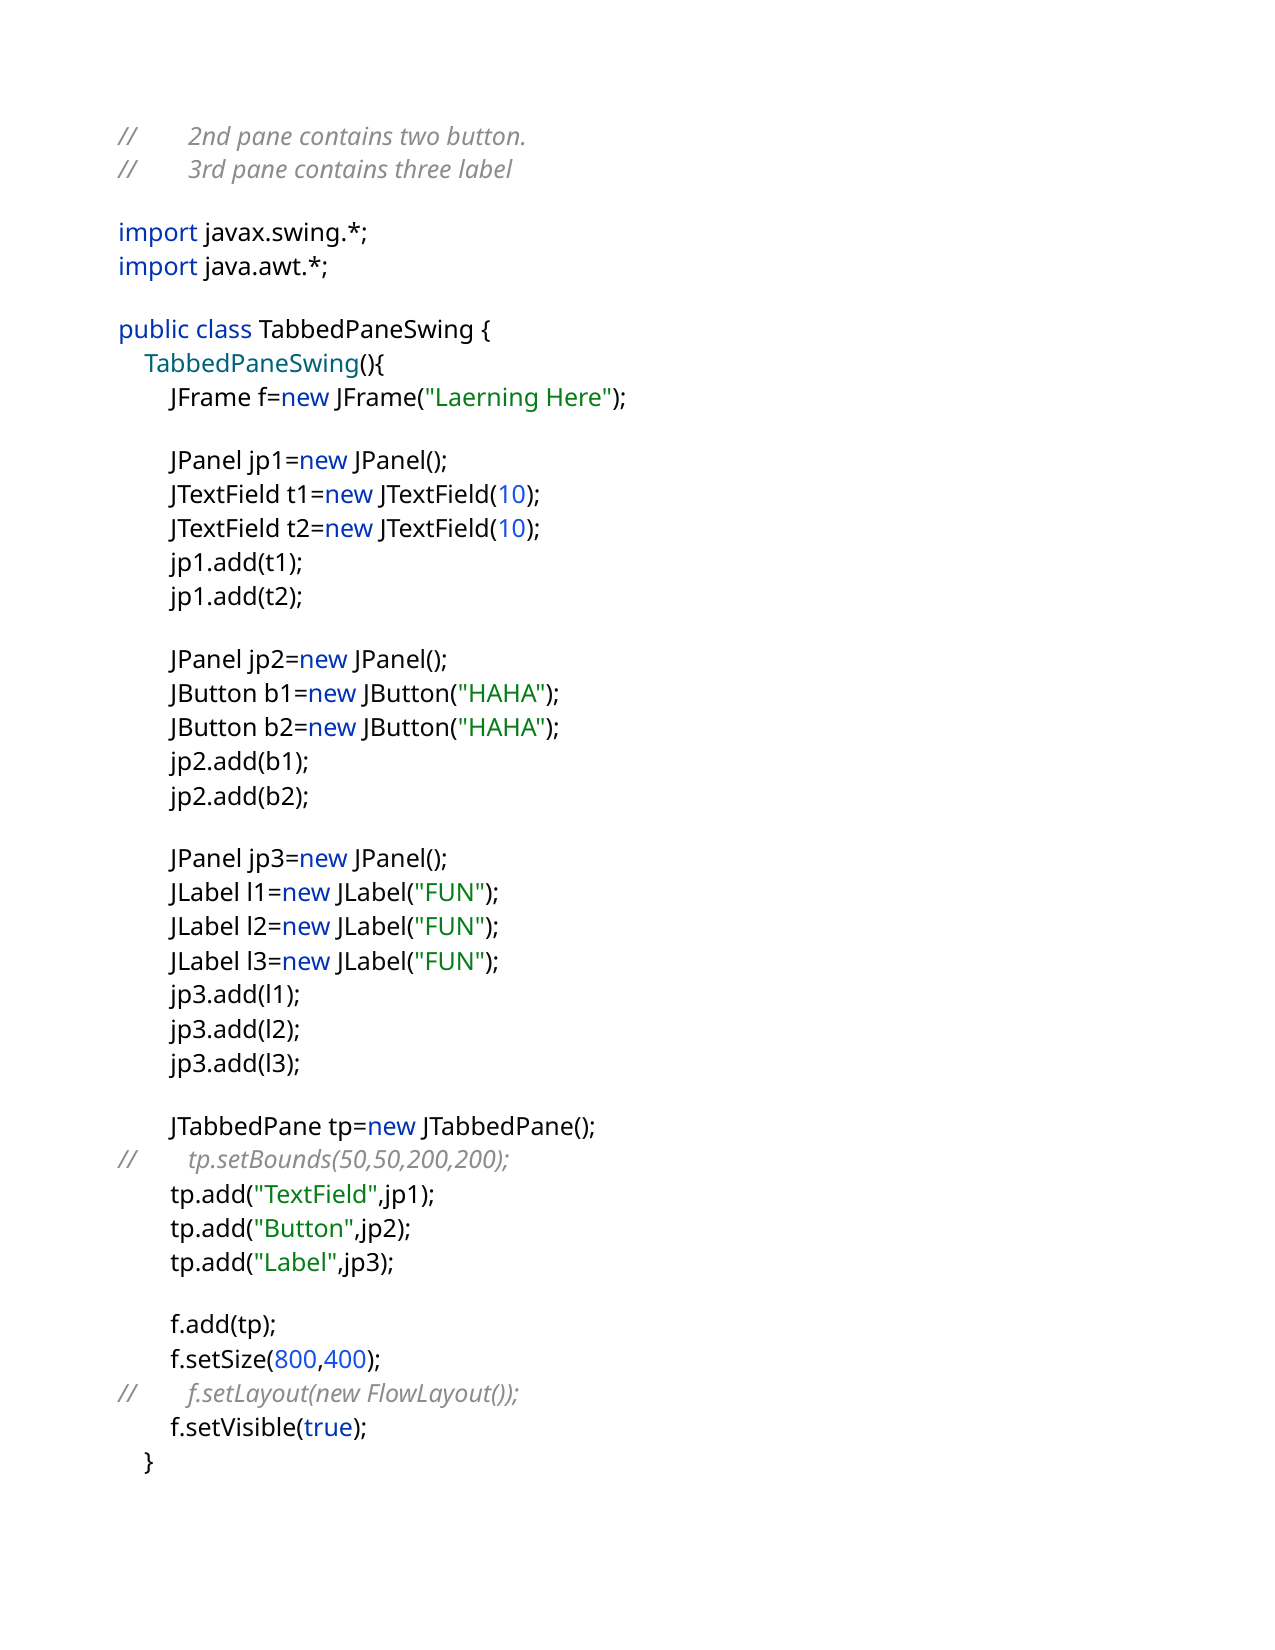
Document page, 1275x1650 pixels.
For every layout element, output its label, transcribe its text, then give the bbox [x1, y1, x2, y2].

text // 2nd pane contains two button. // 3rd pane contains three label import javax.swing.*; import java.awt.*; public class TabbedPaneSwing { TabbedPaneSwing(){ JFrame f=new JFrame("Laerning Here"); JPanel jp1=new JPanel(); JTextField t1=new JTextField(10); JTextField t2=new JTextField(10); jp1.add(t1); jp1.add(t2); JPanel jp2=new JPanel(); JButton b1=new JButton("HAHA"); JButton b2=new JButton("HAHA"); jp2.add(b1); jp2.add(b2); JPanel jp3=new JPanel(); JLabel l1=new JLabel("FUN"); JLabel l2=new JLabel("FUN"); JLabel l3=new JLabel("FUN"); jp3.add(l1); jp3.add(l2); jp3.add(l3); JTabbedPane tp=new JTabbedPane(); // tp.setBounds(50,50,200,200); tp.add("TextField",jp1); tp.add("Button",jp2); tp.add("Label",jp3); f.add(tp); f.setSize(800,400); // f.setLayout(new FlowLayout()); f.setVisible(true); } [118, 118, 1157, 1506]
